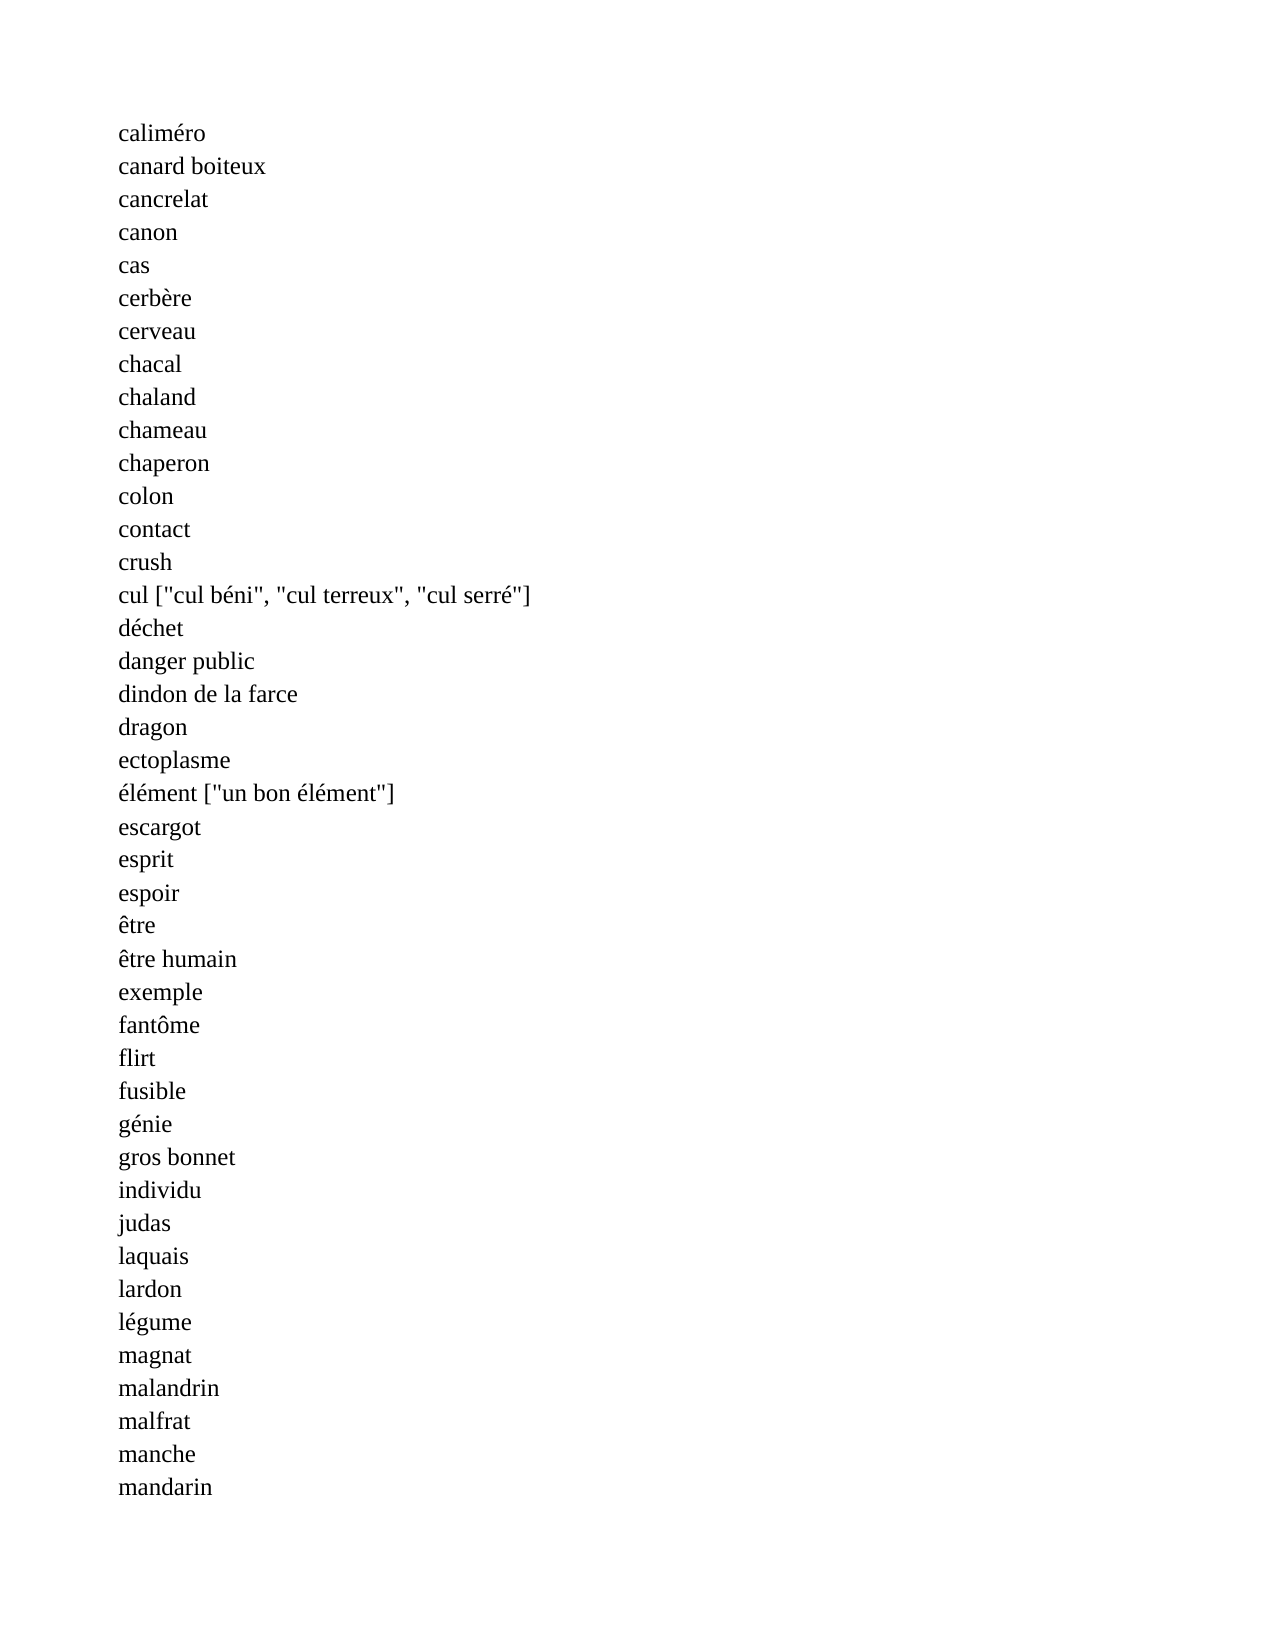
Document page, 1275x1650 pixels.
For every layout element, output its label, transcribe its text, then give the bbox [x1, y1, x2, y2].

text caliméro canard boiteux cancrelat canon cas cerbère cerveau chacal chaland chameau chaperon colon contact crush cul ["cul béni", "cul terreux", "cul serré"] déchet danger public dindon de la farce dragon ectoplasme élément ["un bon élément"] escargot esprit espoir être être humain exemple fantôme flirt fusible génie gros bonnet individu judas laquais lardon légume magnat malandrin malfrat manche mandarin [118, 118, 1157, 1501]
